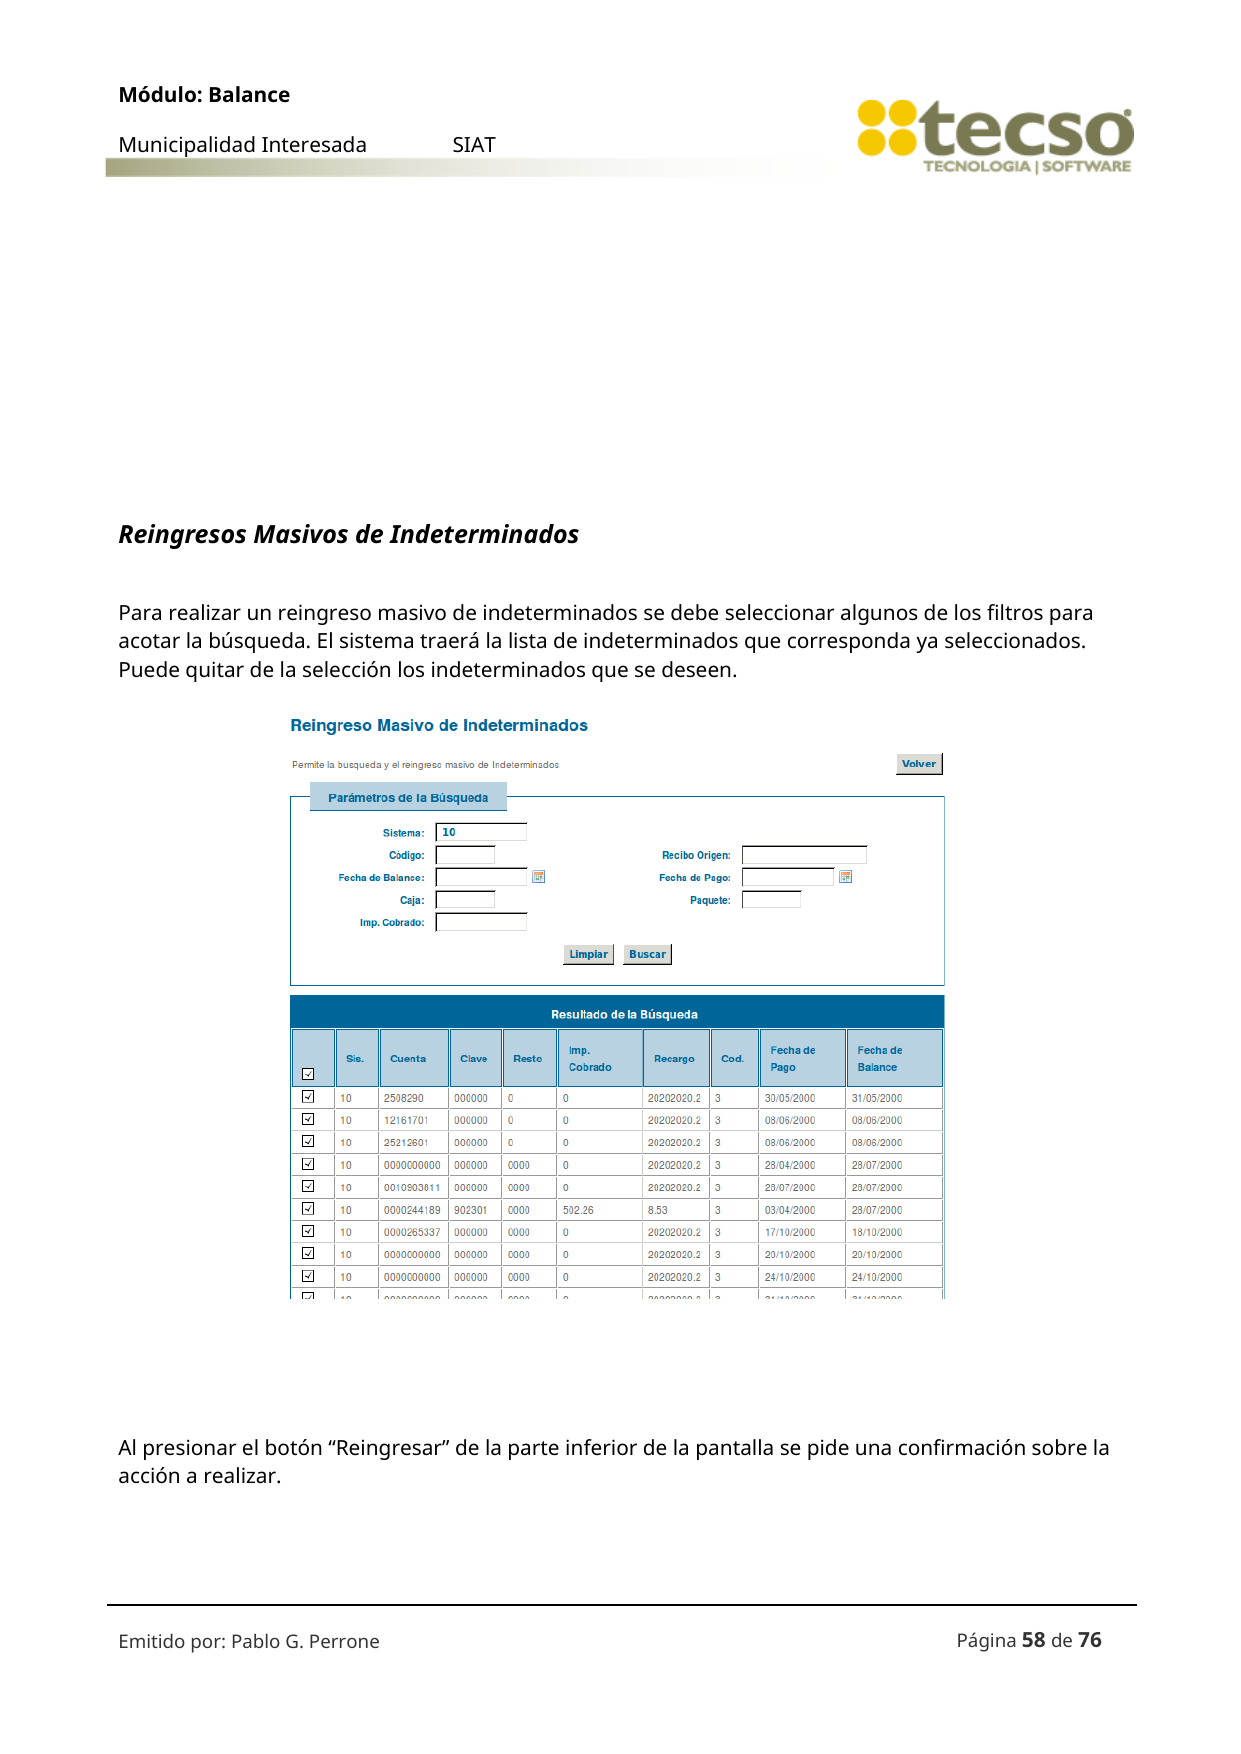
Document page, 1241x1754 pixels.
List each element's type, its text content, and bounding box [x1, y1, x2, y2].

picture [382, 1031, 447, 1085]
picture [560, 1031, 642, 1085]
picture [612, 1011, 624, 1018]
picture [338, 1031, 377, 1085]
picture [674, 1013, 685, 1018]
picture [577, 1011, 595, 1018]
picture [688, 1011, 697, 1018]
picture [762, 1031, 844, 1085]
picture [645, 1031, 708, 1085]
text Para realizar un reingreso masivo de indeterminados se debe seleccionar algunos de los filtros para acotar la búsqueda. El sistema traerá la lista de indeterminados que corresponda ya seleccionados. Puede quitar de la selección los indeterminados que se deseen. [118, 598, 1122, 683]
picture [294, 1031, 333, 1085]
picture [849, 1031, 941, 1085]
subtitle Reingresos Masivos de Indeterminados [118, 517, 1122, 551]
picture [653, 1013, 664, 1018]
picture [628, 1011, 636, 1018]
picture [552, 1011, 574, 1018]
picture [282, 710, 959, 1299]
picture [713, 1031, 757, 1085]
picture [452, 1031, 500, 1085]
picture [505, 1031, 555, 1085]
text Al presionar el botón “Reingresar” de la parte inferior de la pantalla se pide una confirmación sobre la acción a realizar. [118, 1433, 1122, 1490]
picture [105, 100, 1134, 177]
